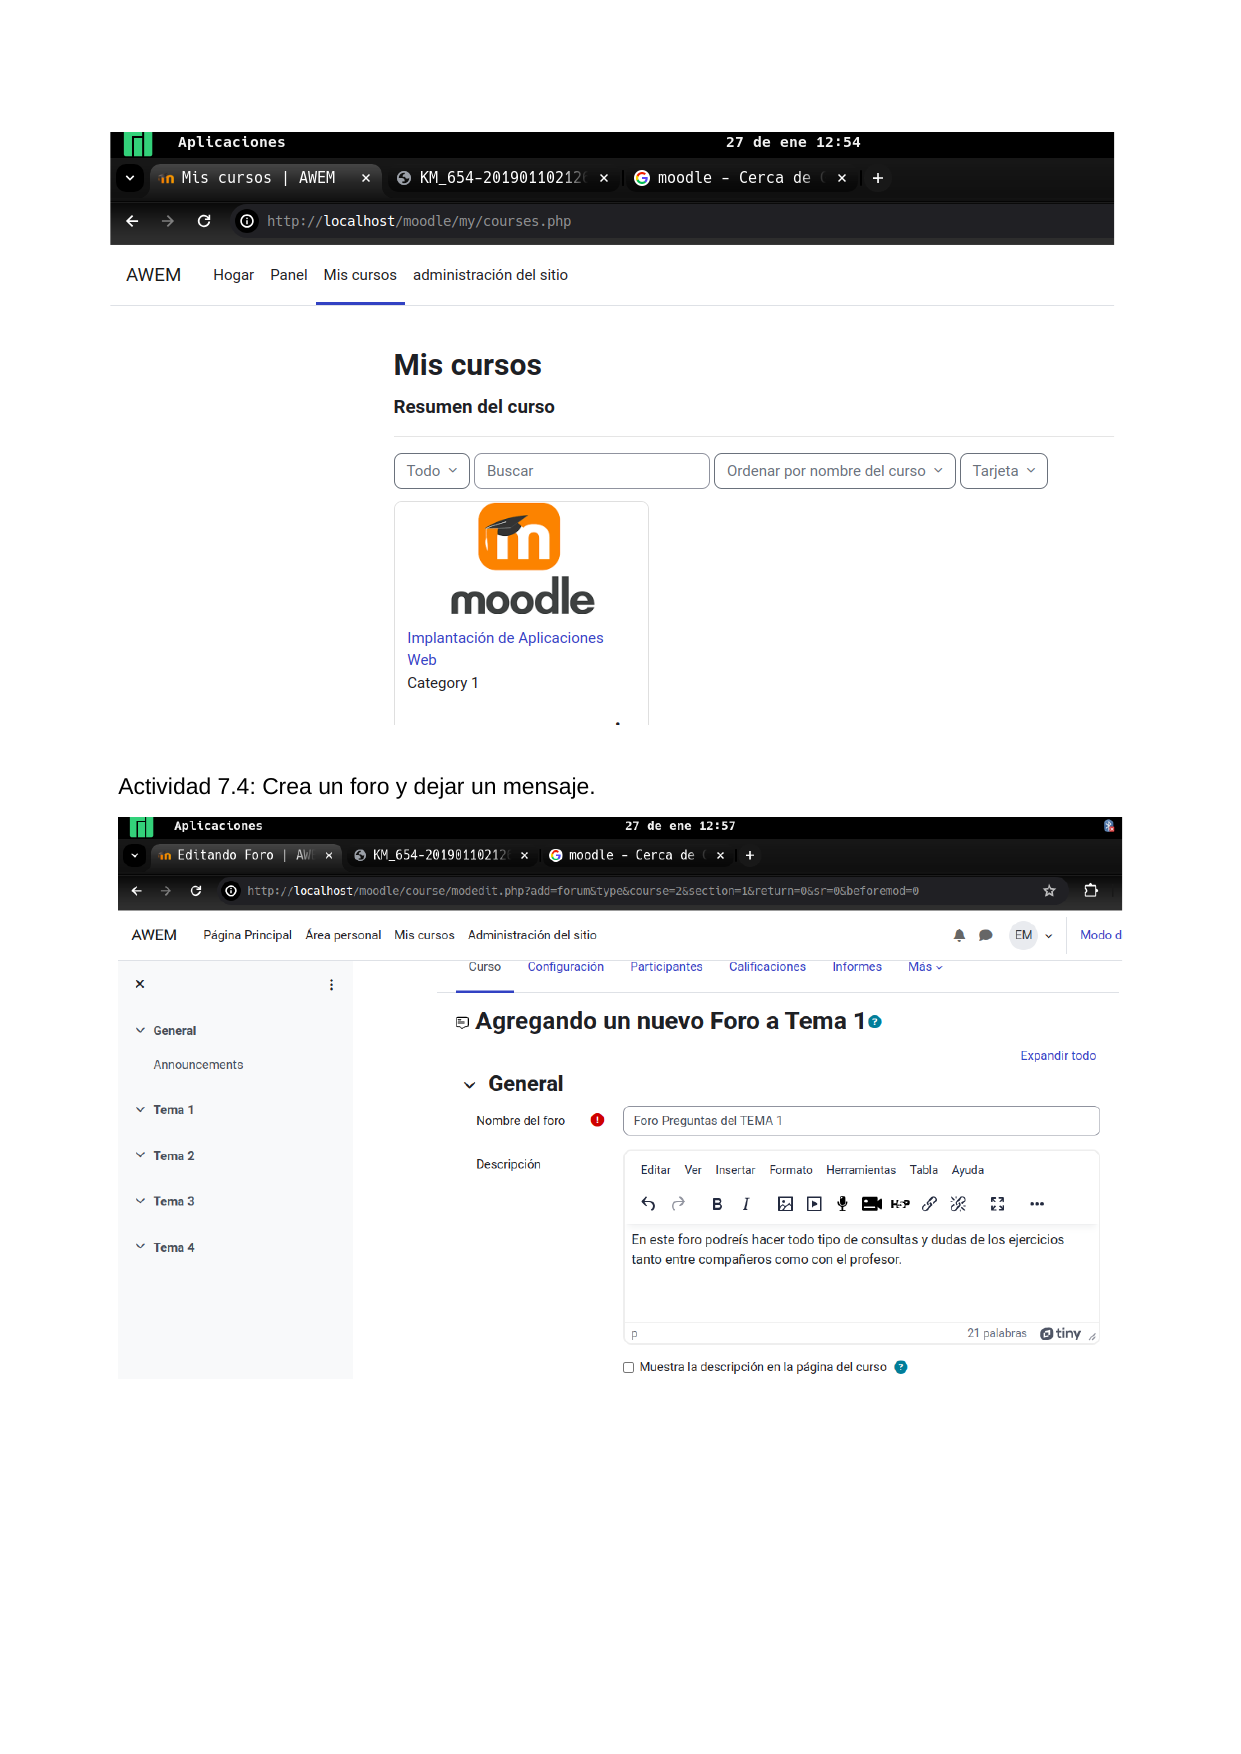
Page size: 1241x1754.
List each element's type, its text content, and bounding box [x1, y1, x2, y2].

picture [118, 817, 1123, 1379]
text Actividad 7.4: Crea un foro y dejar un mensaje. [118, 773, 1122, 799]
picture [110, 132, 1115, 725]
